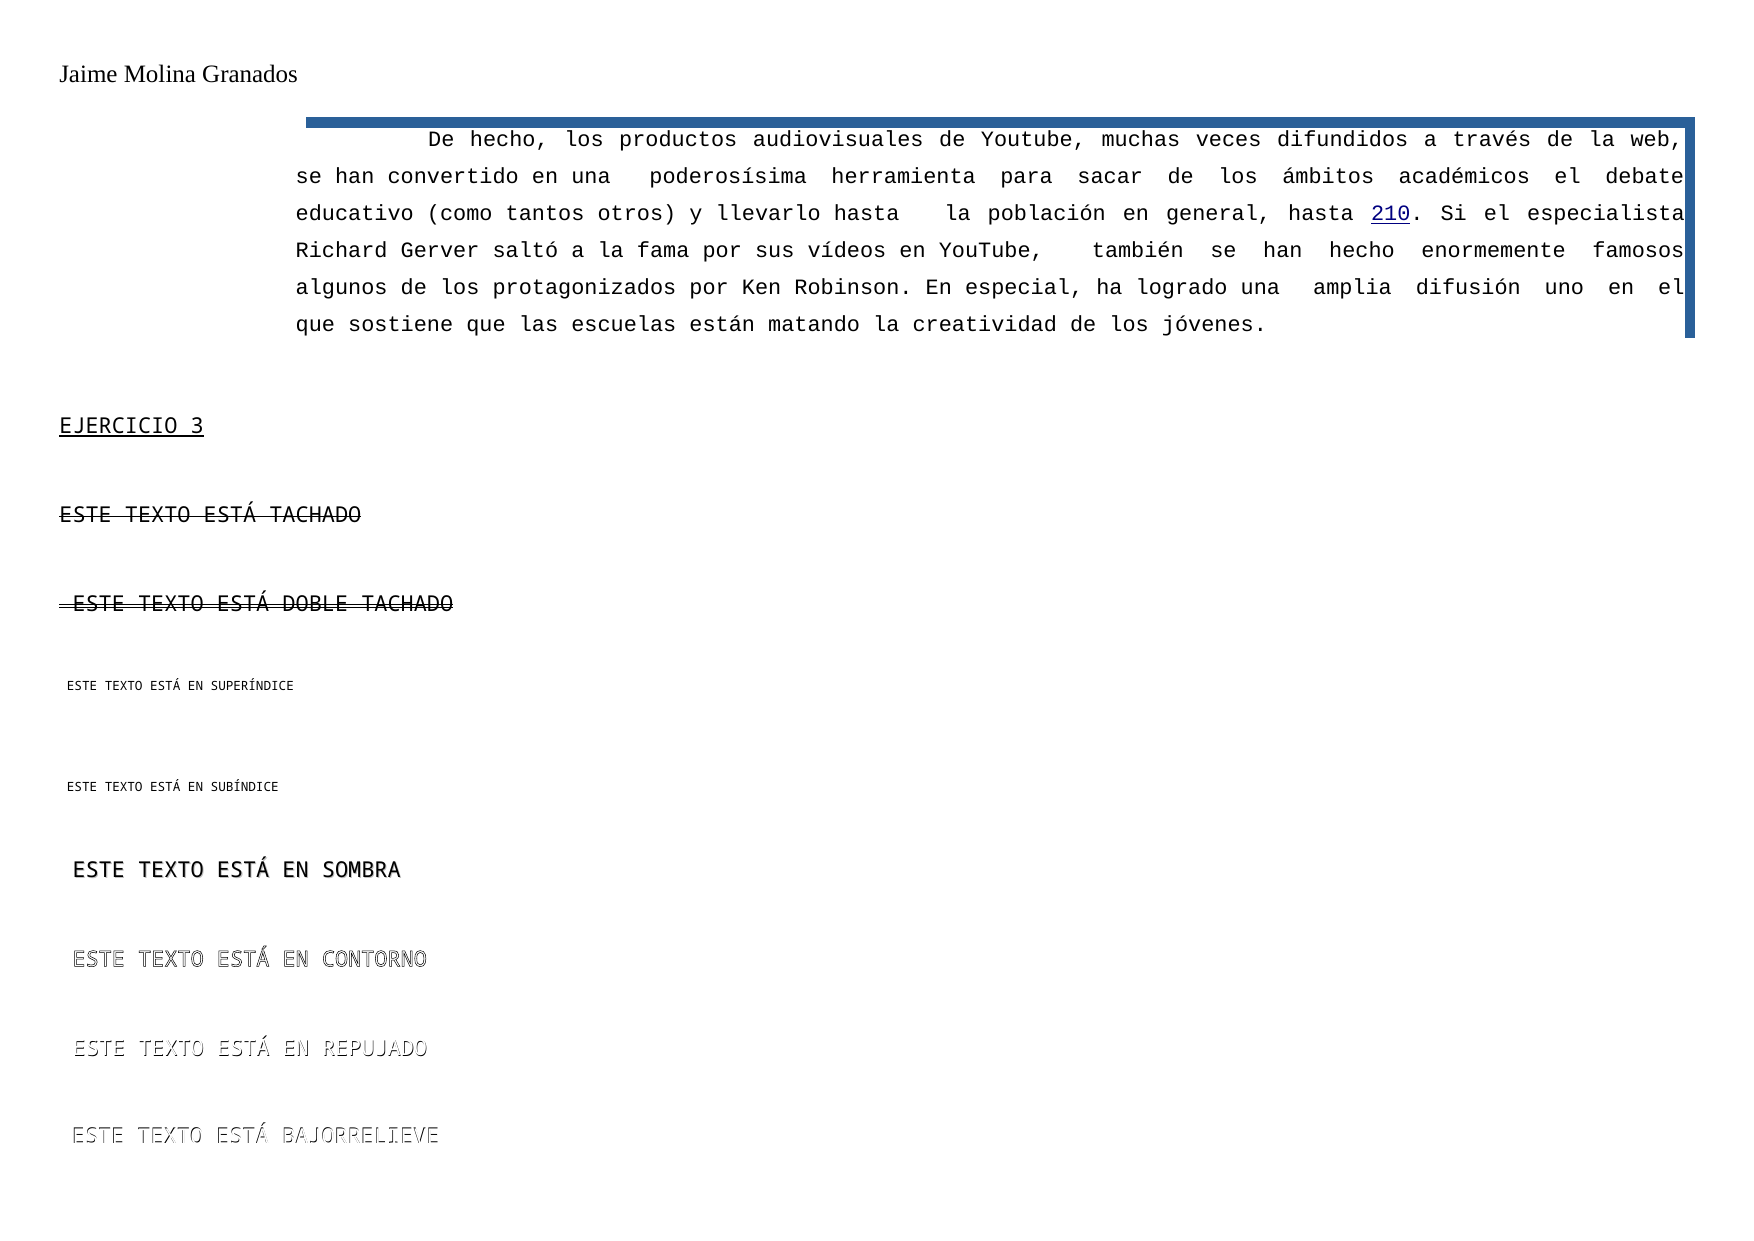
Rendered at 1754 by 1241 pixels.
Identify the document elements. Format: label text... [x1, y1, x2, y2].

text ESTE TEXTO ESTÁ EN CONTORNO [59, 943, 1695, 973]
text ESTE TEXTO ESTÁ DOBLE TACHADO [59, 588, 1695, 617]
text ESTE TEXTO ESTÁ EN SUBÍNDICE [59, 765, 1695, 795]
text De hecho, los productos audiovisuales de Youtube, muchas veces difundidos a través de la web, se han convertido en una poderosísima herramienta para sacar de los ámbitos académicos el debate educativo (como tantos otros) y llevarlo hasta la población en general, hasta 210. Si el especialista Richard Gerver saltó a la fama por sus vídeos en YouTube, también se han hecho enormemente famosos algunos de los protagonizados por Ken Robinson. En especial, ha logrado una amplia difusión uno en el que sostiene que las escuelas están matando la creatividad de los jóvenes. [295, 128, 1684, 338]
text EJERCICIO 3 [59, 410, 1695, 440]
text ESTE TEXTO ESTÁ EN REPUJADO [59, 1032, 1695, 1062]
text ESTE TEXTO ESTÁ EN SOMBRA [59, 854, 1695, 884]
text ESTE TEXTO ESTÁ EN SUPERÍNDICE [59, 676, 1695, 706]
text ESTE TEXTO ESTÁ BAJORRELIEVE [59, 1121, 1695, 1151]
text ESTE TEXTO ESTÁ TACHADO [59, 499, 1695, 528]
